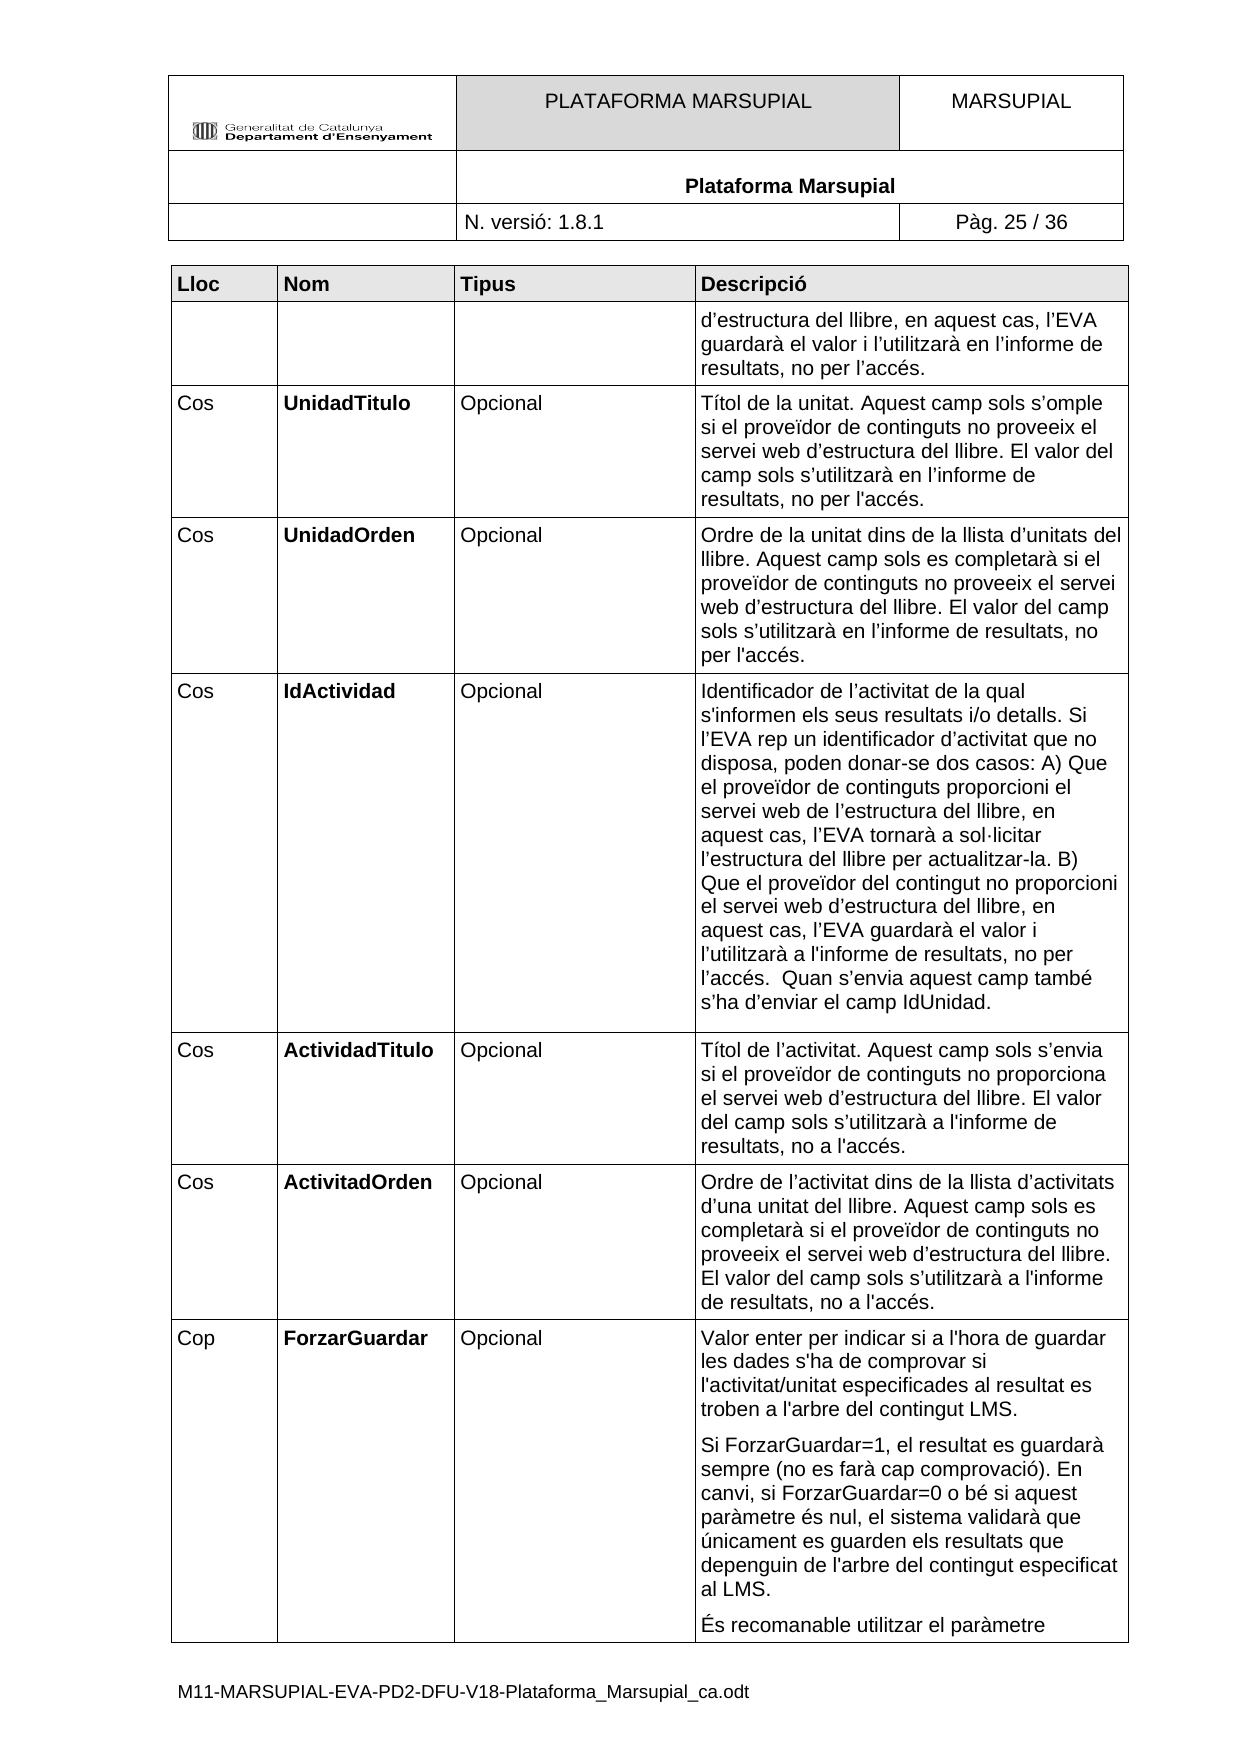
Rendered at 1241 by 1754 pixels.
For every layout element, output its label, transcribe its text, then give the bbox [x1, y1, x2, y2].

table_cell Opcional [455, 386, 695, 517]
table_cell Cos [172, 674, 277, 1032]
table_cell Ordre de la unitat dins de la llista d’unitats del llibre. Aquest camp sols es completarà si el proveïdor de continguts no proveeix el servei web d’estructura del llibre. El valor del camp sols s’utilitzarà en l’informe de resultats, no per l'accés. [696, 518, 1128, 672]
table_cell Cos [172, 1033, 277, 1163]
table_cell Cos [172, 518, 277, 672]
table_cell ForzarGuardar [278, 1320, 454, 1642]
table_header Nom [278, 266, 454, 301]
table_cell [278, 302, 454, 385]
table_cell UnidadOrden [278, 518, 454, 672]
table_cell ActividadTitulo [278, 1033, 454, 1163]
table_cell IdActividad [278, 674, 454, 1032]
table_cell Opcional [455, 518, 695, 672]
table_cell [172, 302, 277, 385]
table_header Descripció [696, 266, 1128, 301]
table_cell Cop [172, 1320, 277, 1642]
table_cell Cos [172, 386, 277, 517]
table_cell Identificador de l’activitat de la qual s'informen els seus resultats i/o detalls. Si l’EVA rep un identificador d’activitat que no disposa, poden donar-se dos casos: A) Que el proveïdor de continguts proporcioni el servei web de l’estructura del llibre, en aquest cas, l’EVA tornarà a sol·licitar l’estructura del llibre per actualitzar-la. B) Que el proveïdor del contingut no proporcioni el servei web d’estructura del llibre, en aquest cas, l’EVA guardarà el valor i l’utilitzarà a l'informe de resultats, no per l’accés. Quan s’envia aquest camp també s’ha d’enviar el camp IdUnidad. [696, 674, 1128, 1032]
table_header Lloc [172, 266, 277, 301]
table_cell ActivitadOrden [278, 1165, 454, 1319]
table_cell Opcional [455, 1320, 695, 1642]
table_cell d’estructura del llibre, en aquest cas, l’EVA guardarà el valor i l’utilitzarà en l’informe de resultats, no per l’accés. [696, 302, 1128, 385]
table_cell Ordre de l’activitat dins de la llista d’activitats d’una unitat del llibre. Aquest camp sols es completarà si el proveïdor de continguts no proveeix el servei web d’estructura del llibre. El valor del camp sols s’utilitzarà a l'informe de resultats, no a l'accés. [696, 1165, 1128, 1319]
table_cell Cos [172, 1165, 277, 1319]
table_cell Opcional [455, 1033, 695, 1163]
table_cell Valor enter per indicar si a l'hora de guardar les dades s'ha de comprovar si l'activitat/unitat especificades al resultat es troben a l'arbre del contingut LMS. Si ForzarGuardar=1, el resultat es guardarà sempre (no es farà cap comprovació). En canvi, si ForzarGuardar=0 o bé si aquest paràmetre és nul, el sistema validarà que únicament es guarden els resultats que depenguin de l'arbre del contingut especificat al LMS. És recomanable utilitzar el paràmetre [696, 1320, 1128, 1642]
table_cell Títol de la unitat. Aquest camp sols s’omple si el proveïdor de continguts no proveeix el servei web d’estructura del llibre. El valor del camp sols s’utilitzarà en l’informe de resultats, no per l'accés. [696, 386, 1128, 517]
table_header Tipus [455, 266, 695, 301]
table_cell Opcional [455, 674, 695, 1032]
table_cell UnidadTitulo [278, 386, 454, 517]
table_cell Opcional [455, 1165, 695, 1319]
table_cell Títol de l’activitat. Aquest camp sols s’envia si el proveïdor de continguts no proporciona el servei web d’estructura del llibre. El valor del camp sols s’utilitzarà a l'informe de resultats, no a l'accés. [696, 1033, 1128, 1163]
table_cell [455, 302, 695, 385]
